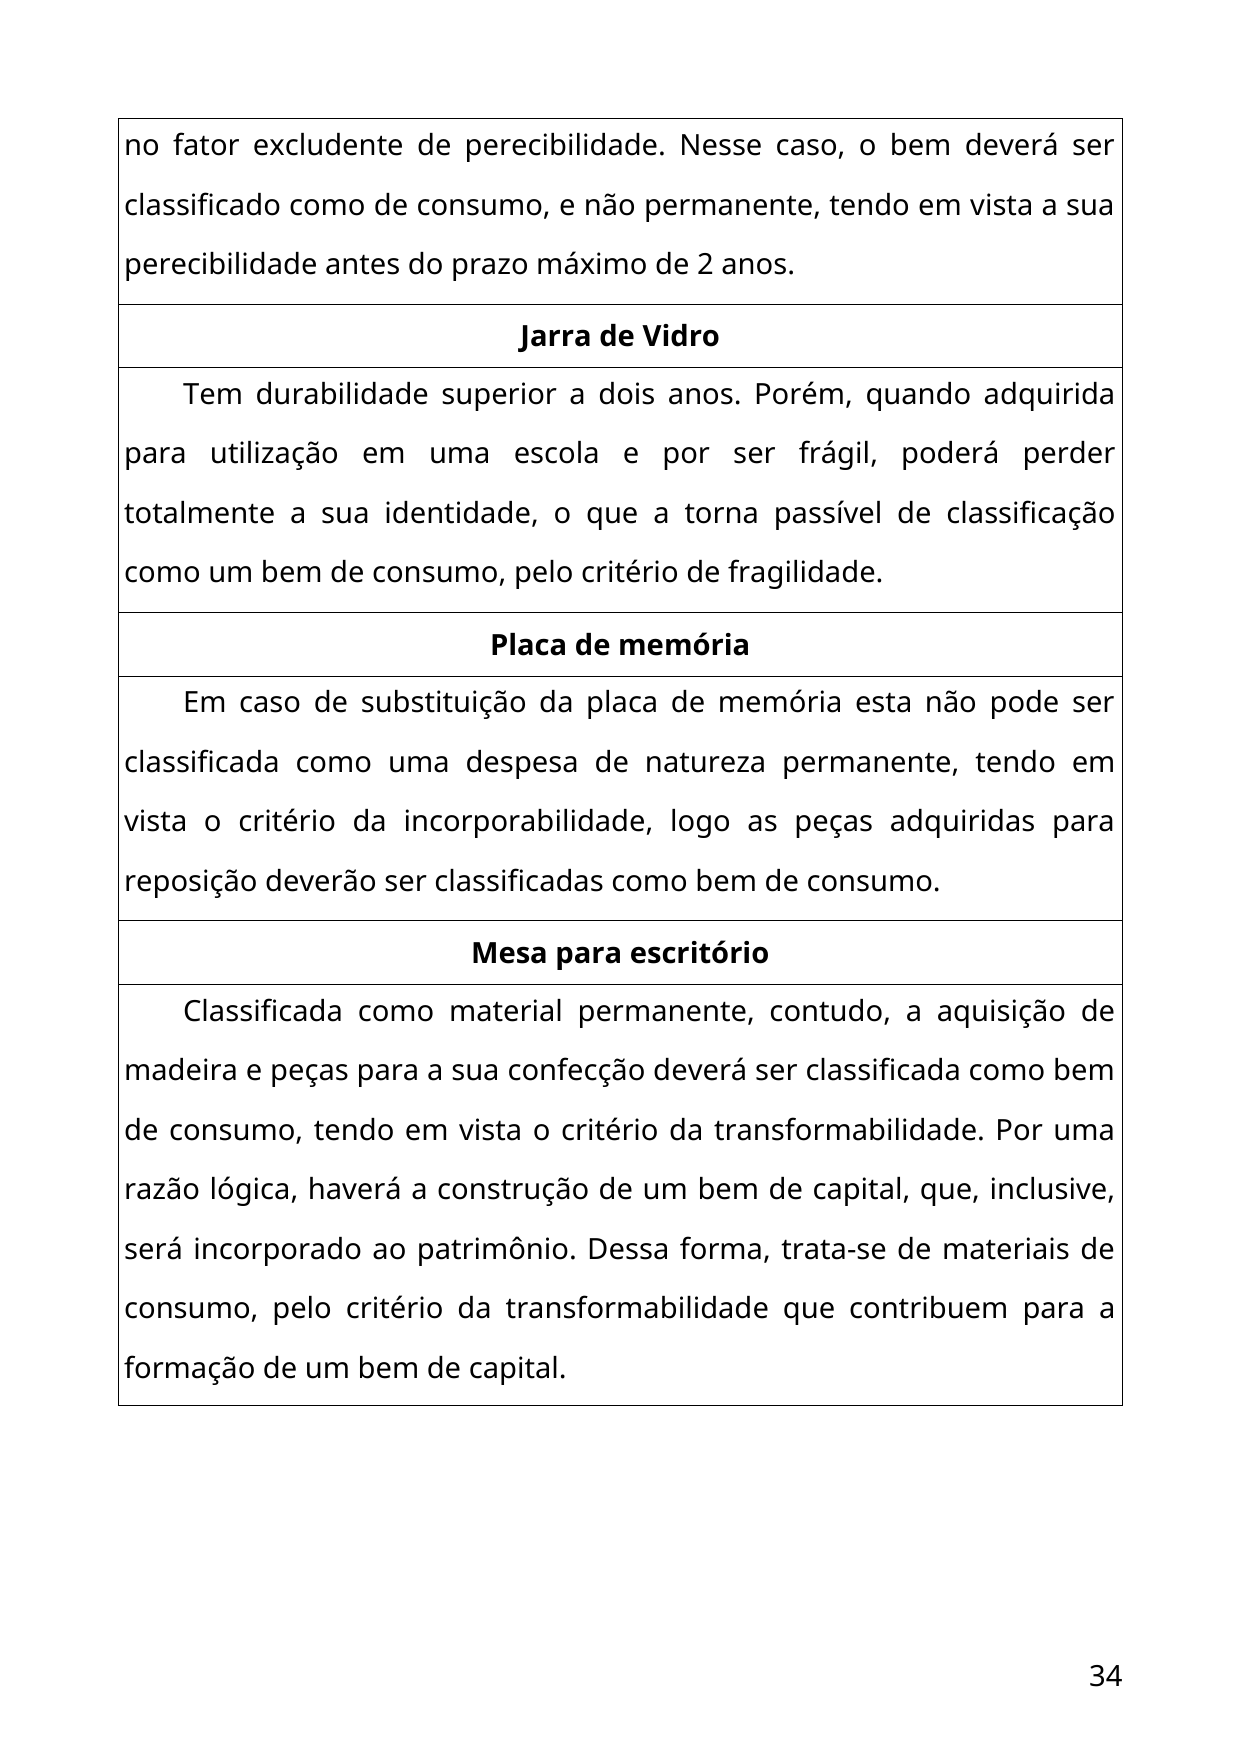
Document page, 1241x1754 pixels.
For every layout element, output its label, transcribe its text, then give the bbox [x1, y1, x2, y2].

table_cell Em caso de substituição da placa de memória esta não pode ser classificada como uma despesa de natureza permanente, tendo em vista o critério da incorporabilidade, logo as peças adquiridas para reposição deverão ser classificadas como bem de consumo. [119, 677, 1122, 920]
table_cell Tem durabilidade superior a dois anos. Porém, quando adquirida para utilização em uma escola e por ser frágil, poderá perder totalmente a sua identidade, o que a torna passível de classificação como um bem de consumo, pelo critério de fragilidade. [119, 368, 1122, 612]
table_cell no fator excludente de perecibilidade. Nesse caso, o bem deverá ser classificado como de consumo, e não permanente, tendo em vista a sua perecibilidade antes do prazo máximo de 2 anos. [119, 119, 1122, 303]
table_cell Classificada como material permanente, contudo, a aquisição de madeira e peças para a sua confecção deverá ser classificada como bem de consumo, tendo em vista o critério da transformabilidade. Por uma razão lógica, haverá a construção de um bem de capital, que, inclusive, será incorporado ao patrimônio. Dessa forma, trata-se de materiais de consumo, pelo critério da transformabilidade que contribuem para a formação de um bem de capital. [119, 985, 1122, 1405]
table_cell Placa de memória [119, 613, 1122, 676]
table_cell Jarra de Vidro [119, 305, 1122, 367]
table_cell Mesa para escritório [119, 921, 1122, 984]
